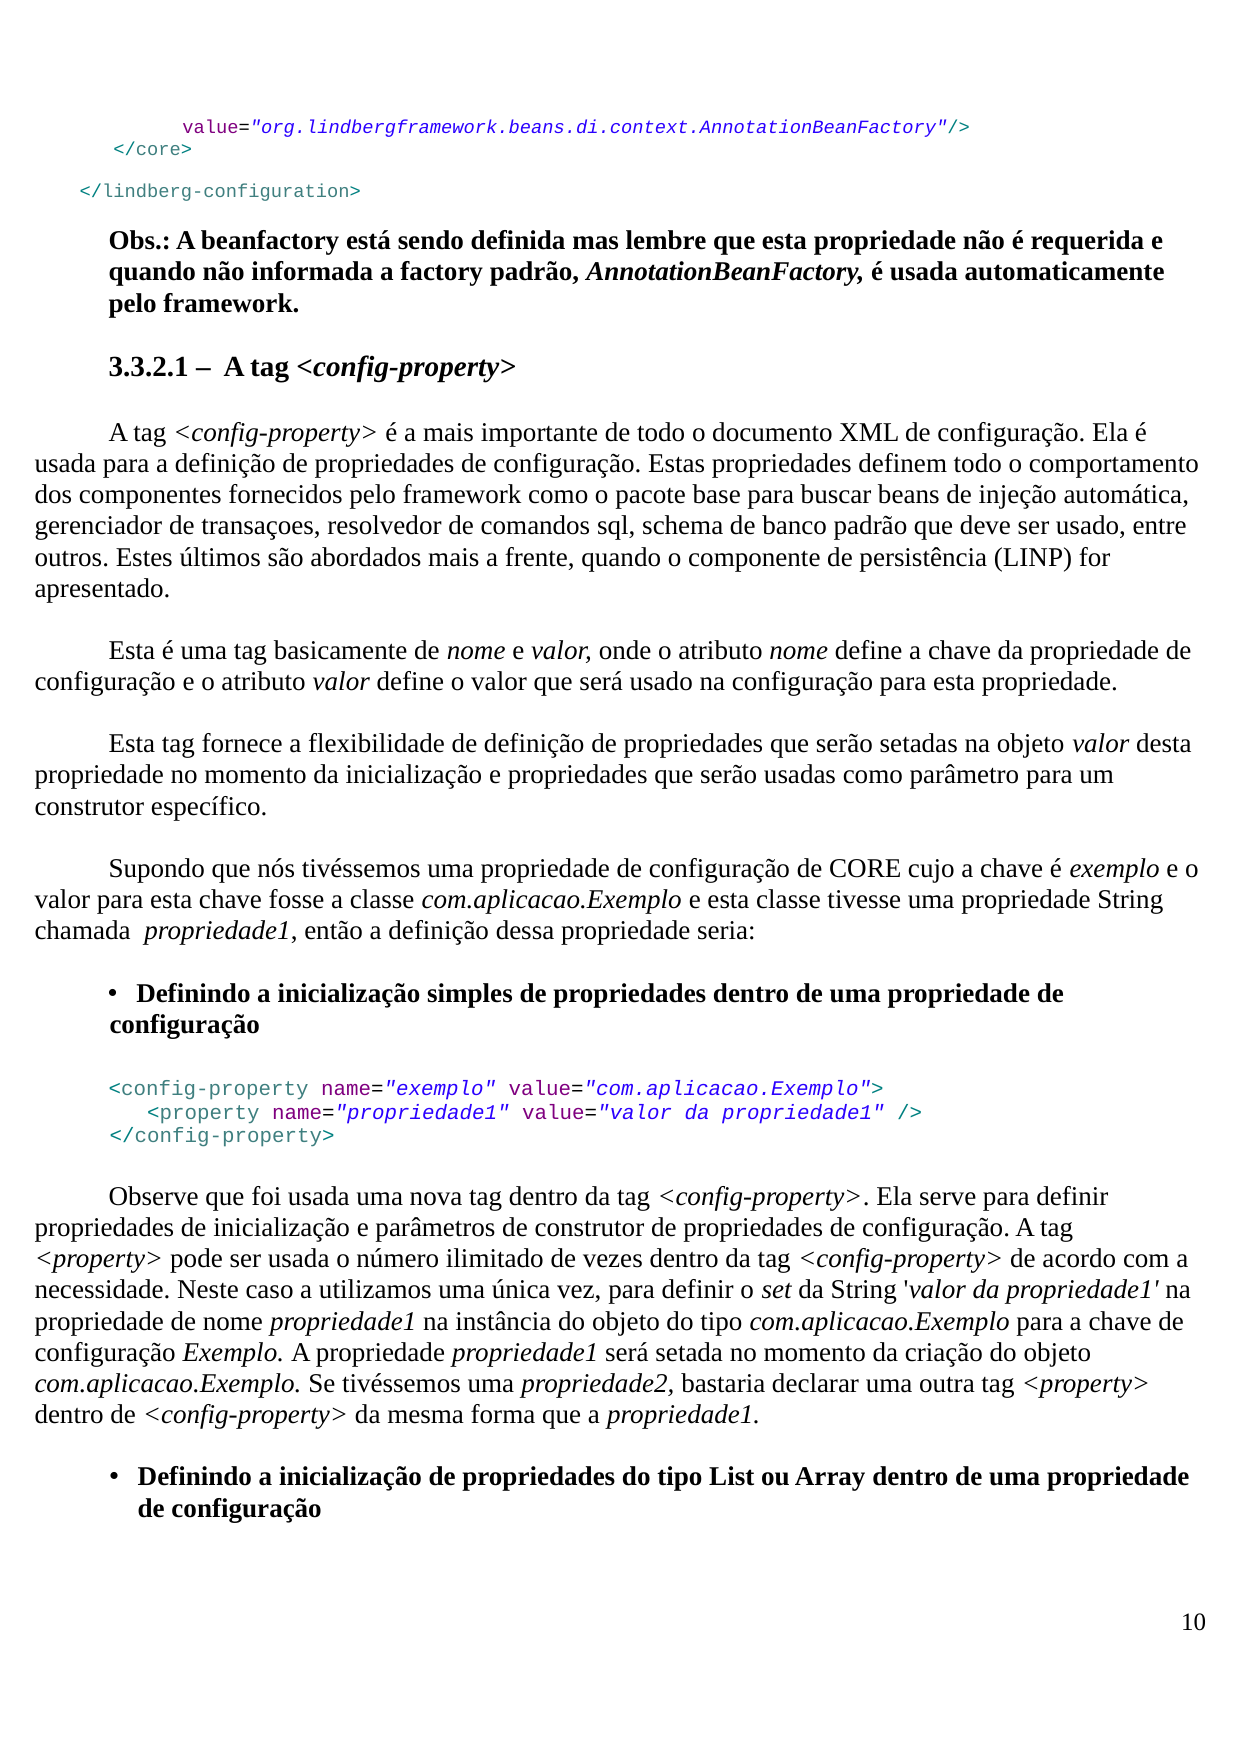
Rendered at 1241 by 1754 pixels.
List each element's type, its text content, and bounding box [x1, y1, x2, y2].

text </core> [34, 139, 1206, 161]
text A tag <config-property> é a mais importante de todo o documento XML de configuração. Ela é usada para a definição de propriedades de configuração. Estas propriedades definem todo o comportamento dos componentes fornecidos pelo framework como o pacote base para buscar beans de injeção automática, gerenciador de transaçoes, resolvedor de comandos sql, schema de banco padrão que deve ser usado, entre outros. Estes últimos são abordados mais a frente, quando o componente de persistência (LINP) for apresentado. [34, 416, 1206, 603]
text Esta tag fornece a flexibilidade de definição de propriedades que serão setadas na objeto valor desta propriedade no momento da inicialização e propriedades que serão usadas como parâmetro para um construtor específico. [34, 727, 1206, 821]
text <property name="propriedade1" value="valor da propriedade1" /> [34, 1102, 1206, 1125]
text <config-property name="exemplo" value="com.aplicacao.Exemplo"> [34, 1070, 1206, 1102]
list Definindo a inicialização simples de propriedades dentro de uma propriedade de configuração [108, 977, 1206, 1039]
text Observe que foi usada uma nova tag dentro da tag <config-property>. Ela serve para definir propriedades de inicialização e parâmetros de construtor de propriedades de configuração. A tag <property> pode ser usada o número ilimitado de vezes dentro da tag <config-property> de acordo com a necessidade. Neste caso a utilizamos uma única vez, para definir o set da String 'valor da propriedade1' na propriedade de nome propriedade1 na instância do objeto do tipo com.aplicacao.Exemplo para a chave de configuração Exemplo. A propriedade propriedade1 será setada no momento da criação do objeto com.aplicacao.Exemplo. Se tivéssemos uma propriedade2, bastaria declarar uma outra tag <property> dentro de <config-property> da mesma forma que a propriedade1. [34, 1180, 1206, 1429]
text </config-property> [34, 1125, 1206, 1149]
text Supondo que nós tivéssemos uma propriedade de configuração de CORE cujo a chave é exemplo e o valor para esta chave fosse a classe com.aplicacao.Exemplo e esta classe tivesse uma propriedade String chamada propriedade1, então a definição dessa propriedade seria: [34, 852, 1206, 946]
list Definindo a inicialização de propriedades do tipo List ou Array dentro de uma propriedade de configuração [109, 1461, 1206, 1523]
text </lindberg-configuration> [34, 182, 1206, 203]
text Obs.: A beanfactory está sendo definida mas lembre que esta propriedade não é requerida e quando não informada a factory padrão, AnnotationBeanFactory, é usada automaticamente pelo framework. [34, 224, 1206, 318]
text Esta é uma tag basicamente de nome e valor, onde o atributo nome define a chave da propriedade de configuração e o atributo valor define o valor que será usado na configuração para esta propriedade. [34, 634, 1206, 696]
text 3.3.2.1 – A tag <config-property> [34, 349, 1206, 382]
text value="org.lindbergframework.beans.di.context.AnnotationBeanFactory"/> [34, 118, 1206, 139]
